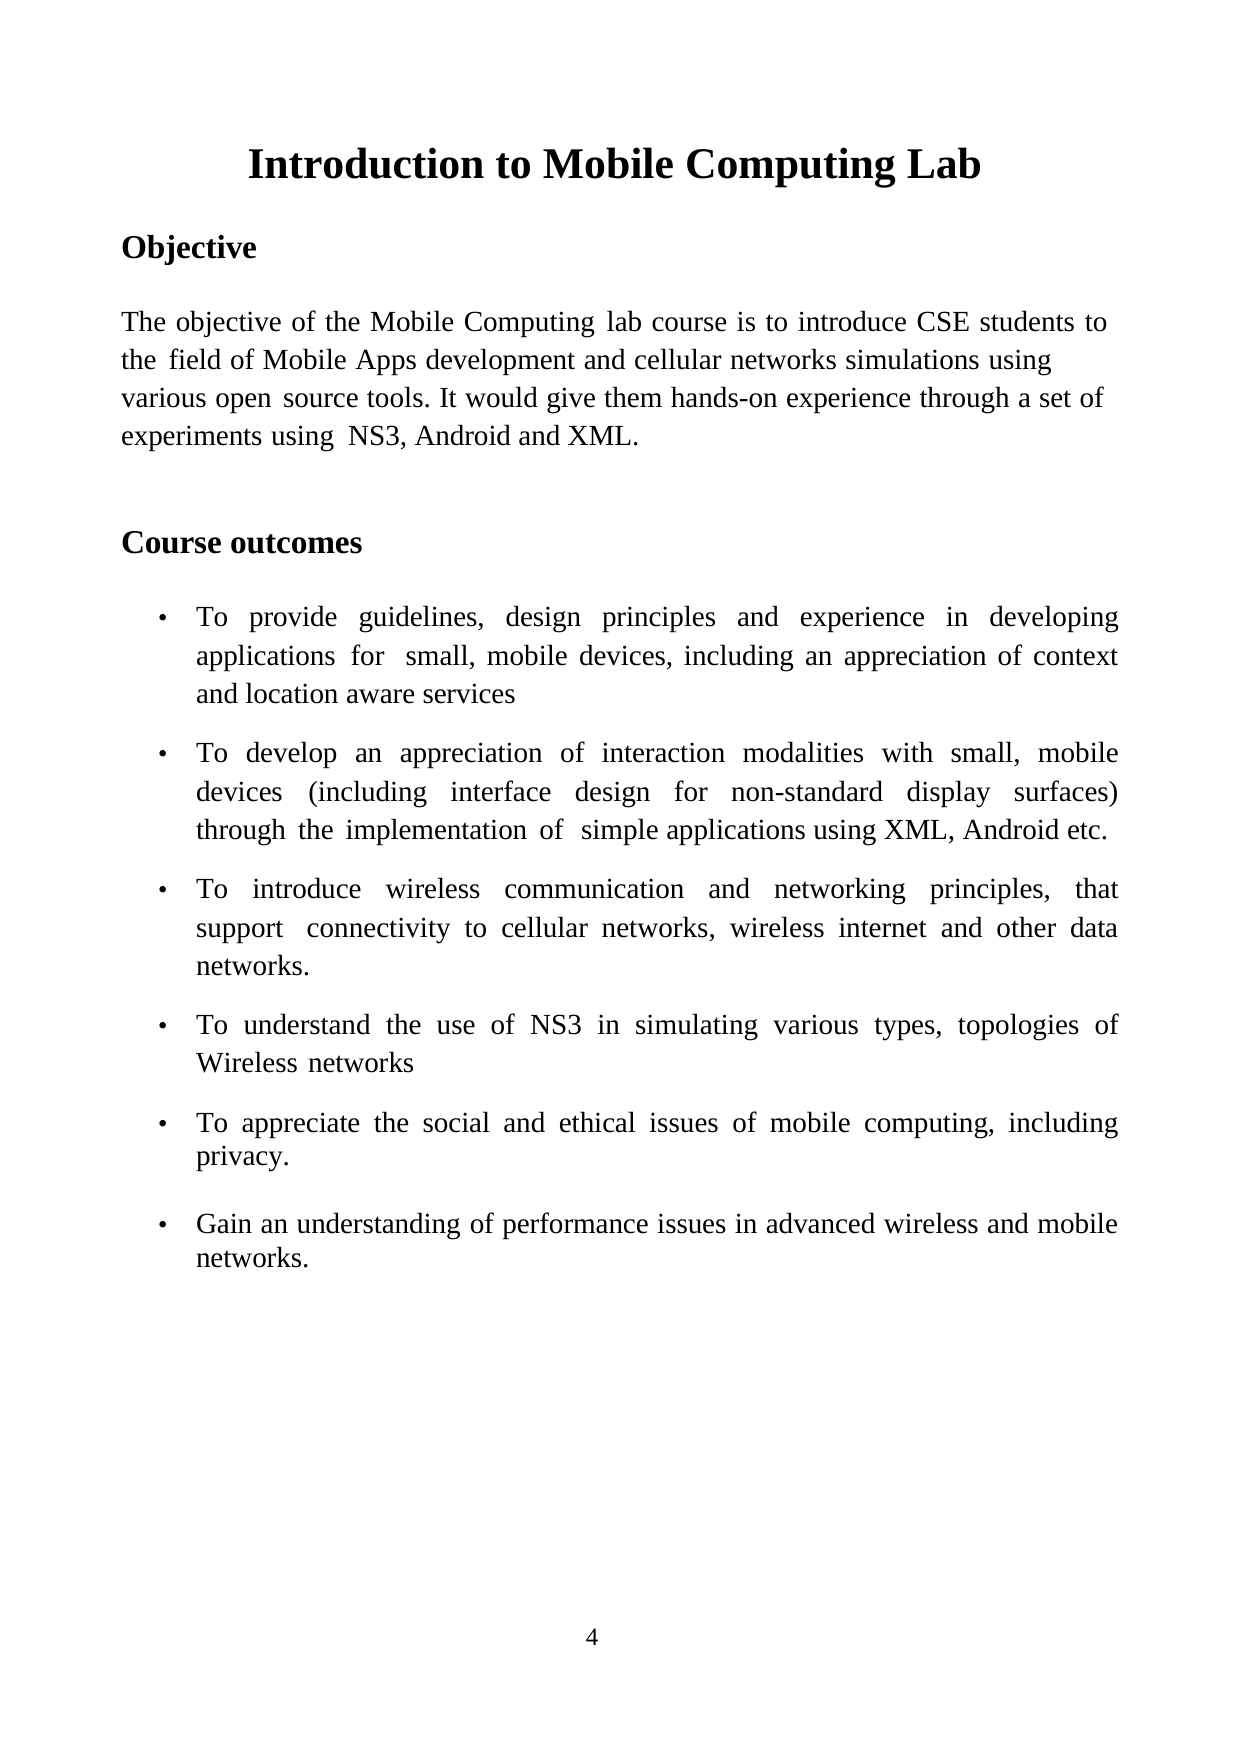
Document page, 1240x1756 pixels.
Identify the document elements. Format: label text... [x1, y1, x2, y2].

list To appreciate the social and ethical issues of mobile computing, including privacy. [158, 1105, 1119, 1172]
list Gain an understanding of performance issues in advanced wireless and mobile networks. [158, 1207, 1119, 1274]
text The objective of the Mobile Computing lab course is to introduce CSE students to the field of Mobile Apps development and cellular networks simulations using various open source tools. It would give them hands-on experience through a set of experiments using NS3, Android and XML. [121, 304, 1108, 452]
text Introduction to Mobile Computing Lab [121, 137, 1108, 188]
text Course outcomes [121, 522, 1108, 561]
list To introduce wireless communication and networking principles, that support connectivity to cellular networks, wireless internet and other data networks. [158, 872, 1119, 982]
list To understand the use of NS3 in simulating various types, topologies of Wireless networks [158, 1007, 1119, 1079]
list To develop an appreciation of interaction modalities with small, mobile devices (including interface design for non-standard display surfaces) through the implementation of simple applications using XML, Android etc. [158, 735, 1119, 846]
list To provide guidelines, design principles and experience in developing applications for small, mobile devices, including an appreciation of context and location aware services [158, 599, 1119, 709]
text Objective [121, 227, 1108, 266]
